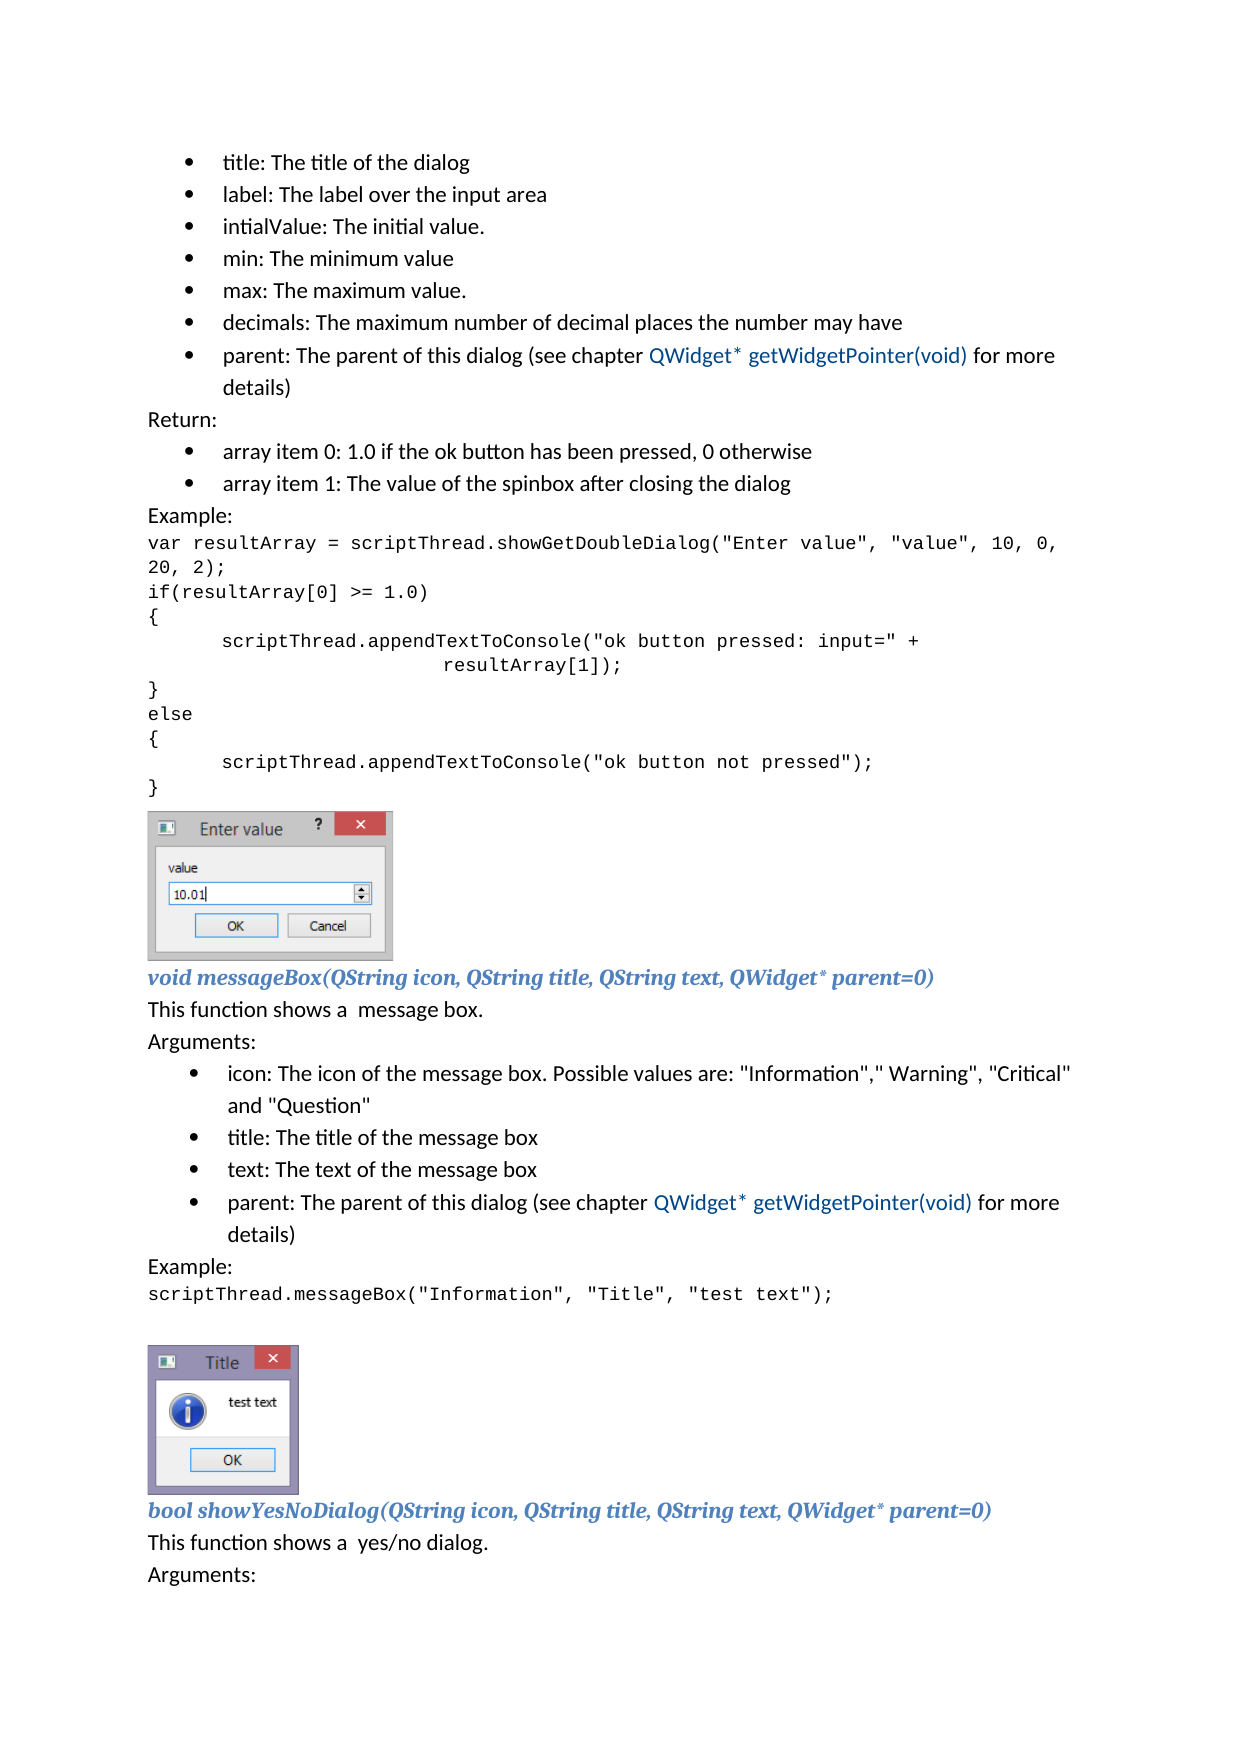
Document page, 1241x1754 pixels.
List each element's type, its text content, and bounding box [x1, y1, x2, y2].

list decimals: The maximum number of decimal places the number may have [185, 308, 1093, 337]
list parent: The parent of this dialog (see chapter QWidget* getWidgetPointer(void) for more details) [185, 341, 1093, 401]
text Example: [148, 1252, 1093, 1280]
subtitle void messageBox(QString icon, QString title, QString text, QWidget* parent=0) [148, 805, 1093, 991]
subtitle bool showYesNoDialog(QString icon, QString title, QString text, QWidget* parent=0) [148, 1344, 1093, 1524]
list label: The label over the input area [185, 180, 1093, 208]
list title: The title of the message box [190, 1123, 1093, 1151]
text This function shows a yes/no dialog. [148, 1528, 1093, 1556]
text Example: [148, 502, 1093, 530]
text Arguments: [148, 1027, 1093, 1055]
list title: The title of the dialog [185, 148, 1093, 176]
list intialValue: The initial value. [185, 212, 1093, 240]
list icon: The icon of the message box. Possible values are: "Information"," Warning", "Critical" and "Question" [190, 1059, 1093, 1119]
list array item 0: 1.0 if the ok button has been pressed, 0 otherwise [185, 437, 1093, 465]
text Arguments: [148, 1561, 1093, 1589]
text if(resultArray[0] >= 1.0) [148, 583, 1093, 604]
text else [148, 704, 1093, 726]
list array item 1: The value of the spinbox after closing the dialog [185, 469, 1093, 497]
text scriptThread.appendTextToConsole("ok button pressed: input=" + resultArray[1]); [148, 631, 1093, 677]
list min: The minimum value [185, 244, 1093, 272]
text scriptThread.appendTextToConsole("ok button not pressed"); [148, 753, 1093, 774]
text scriptThread.messageBox("Information", "Title", "test text"); [148, 1284, 1093, 1306]
text This function shows a message box. [148, 995, 1093, 1023]
text { [148, 607, 1093, 628]
picture [147, 811, 394, 961]
picture [147, 1345, 299, 1495]
text var resultArray = scriptThread.showGetDoubleDialog("Enter value", "value", 10, 0, 20, 2); [148, 534, 1093, 579]
text Return: [148, 405, 1093, 433]
text { [148, 729, 1093, 750]
list parent: The parent of this dialog (see chapter QWidget* getWidgetPointer(void) for more details) [190, 1188, 1093, 1248]
text } [148, 778, 1093, 799]
text } [148, 680, 1093, 701]
list text: The text of the message box [190, 1156, 1093, 1184]
list max: The maximum value. [185, 276, 1093, 304]
